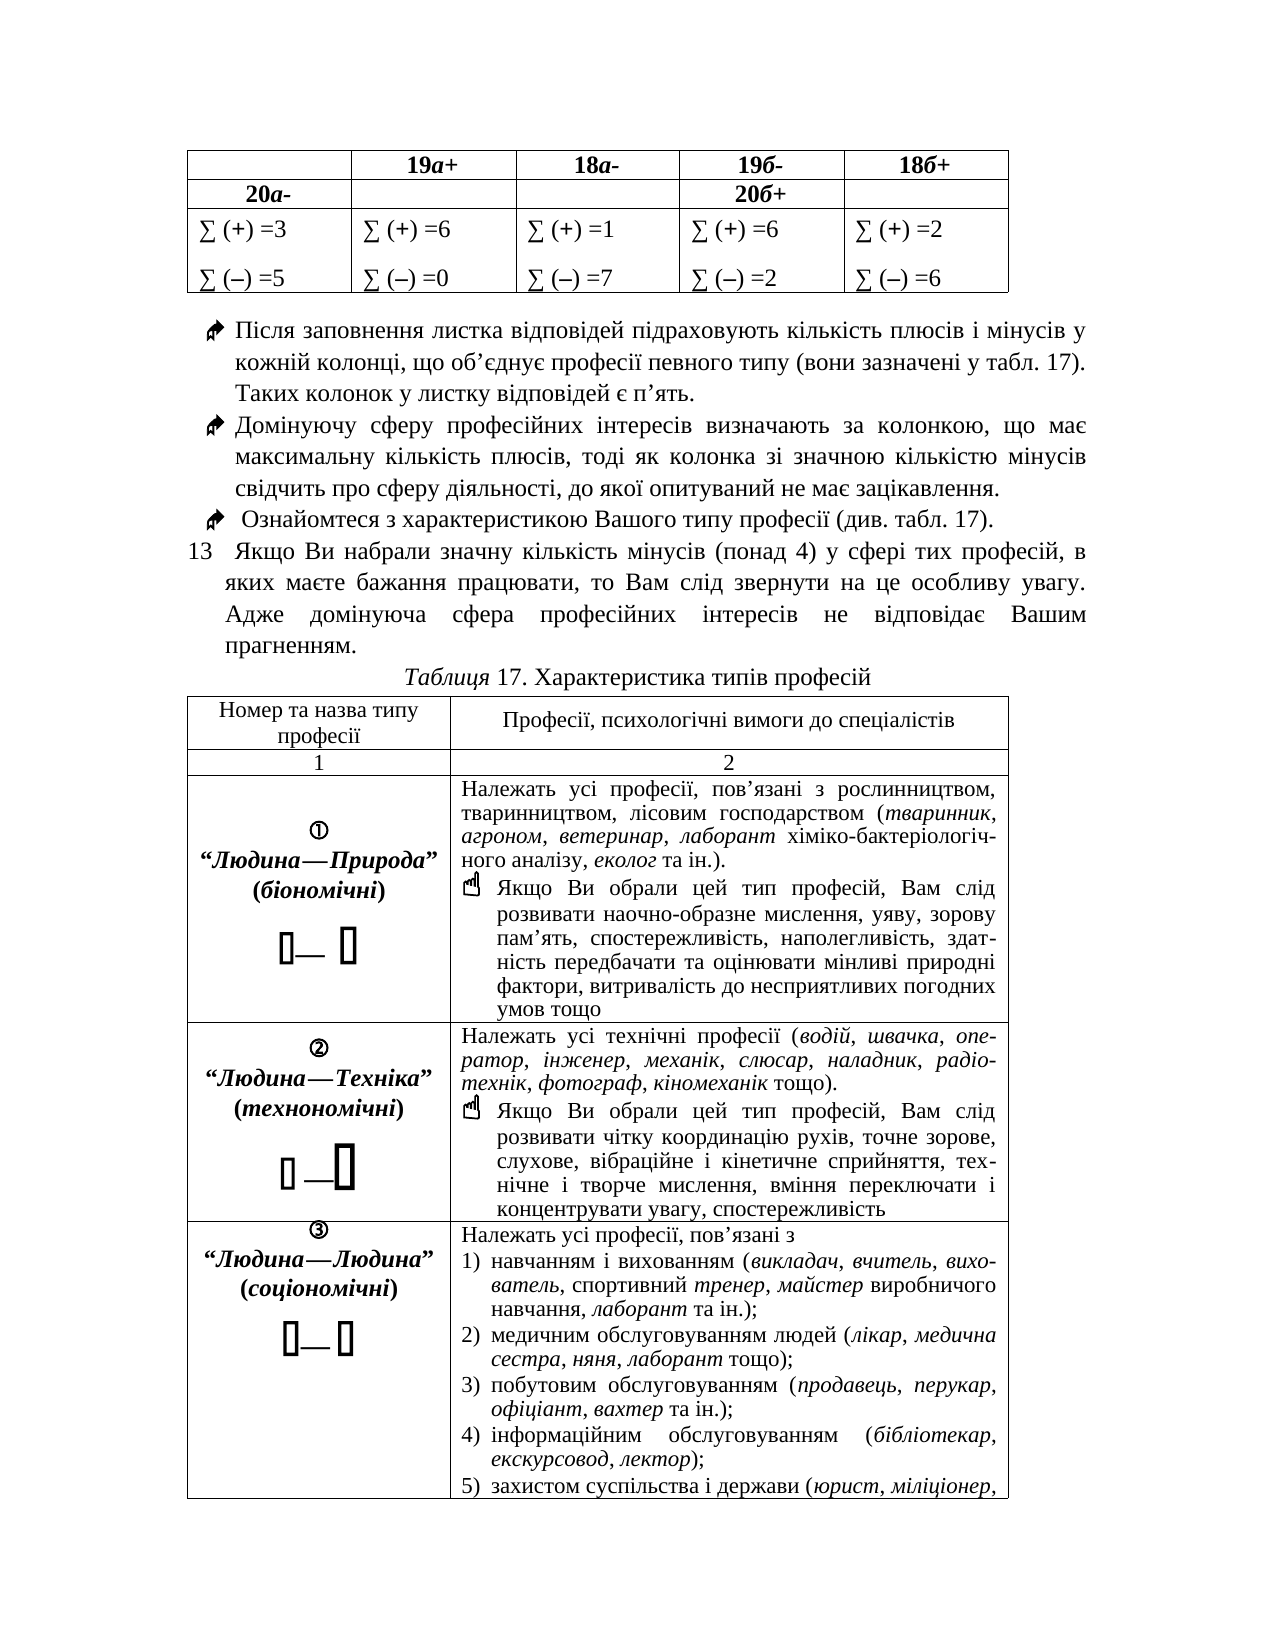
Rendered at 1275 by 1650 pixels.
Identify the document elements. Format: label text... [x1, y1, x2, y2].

table_cell j “Людина — Природа” (біономічні) — P [188, 776, 450, 1022]
table_cell 20а- [188, 180, 351, 208]
table_cell ∑ (+) =2 ∑ (–) =6 [845, 209, 1008, 292]
table_cell 20б+ [680, 180, 844, 208]
list Якщо Ви набрали значну кількість мінусів (понад 4) у сфері тих професій, в яких маєте бажання працювати, то Вам слід звернути на це особливу увагу. Адже домінуюча сфера професійних інтересів не відповідає Вашим прагненням. [187, 536, 1087, 659]
table_cell k “Людина — Техніка” (технономічні)  — [188, 1023, 450, 1221]
table_cell [517, 180, 679, 208]
table_cell Належать усі професії, пов’язані з рослинництвом, тваринництвом, лісовим господарством (тваринник, агроном, ветеринар, лаборант хіміко-бактеріологіч­ного аналізу, еколог та ін.). F Якщо Ви обрали цей тип професій, Вам слід розвивати наочно-образне мислення, уяву, зорову пам’ять, спостережливість, наполегливість, здат­ність передбачати та оцінювати мінливі природні фактори, витривалість до несприятливих погодних умов тощо [451, 776, 1008, 1022]
table_cell 19а+ [352, 151, 516, 179]
table_cell ∑ (+) =3 ∑ (–) =5 [188, 209, 351, 292]
table_cell [845, 180, 1008, 208]
table_cell 19б- [680, 151, 844, 179]
text Таблиця 17. Характеристика типів професій [187, 662, 1087, 691]
text  Домінуючу сферу професійних інтересів визначають за колонкою, що має максимальну кількість плюсів, тоді як колонка зі значною кількістю мінусів свідчить про сферу діяльності, до якої опитуваний не має зацікавлення. [205, 410, 1087, 502]
table_cell l “Людина — Людина” (соціономічні) —  [188, 1222, 450, 1498]
text  Після заповнення листка відповідей підраховують кількість плюсів і мінусів у кожній колонці, що об’єднує професії певного типу (вони зазначені у табл. 17). Таких колонок у листку відповідей є п’ять. [205, 315, 1087, 407]
table_cell [352, 180, 516, 208]
table_cell 18б+ [845, 151, 1008, 179]
table_cell 18а- [517, 151, 679, 179]
table_cell ∑ (+) =6 ∑ (–) =0 [352, 209, 516, 292]
table_cell 2 [451, 750, 1008, 775]
table_cell [188, 151, 351, 179]
table_cell Належать усі технічні професії (водій, швачка, опе­ратор, інженер, механік, слюсар, наладник, радіо­технік, фотограф, кіномеханік тощо). F Якщо Ви обрали цей тип професій, Вам слід розвивати чітку координацію рухів, точне зорове, слухове, вібраційне і кінетичне сприйняття, тех­нічне і творче мислення, вміння переключати і концентрувати увагу, спостережливість [451, 1023, 1008, 1221]
text  Ознайомтеся з характеристикою Вашого типу професії (див. табл. 17). [205, 504, 1087, 533]
table_cell 1 [188, 750, 450, 775]
table_header Професії, психологічні вимоги до спеціалістів [451, 697, 1008, 748]
table_cell ∑ (+) =6 ∑ (–) =2 [680, 209, 844, 292]
table_cell Належать усі професії, пов’язані з 1) навчанням і вихованням (викладач, вчитель, вихо­ватель, спортивний тренер, майстер виробничого навчання, лаборант та ін.); 2) медичним обслуговуванням людей (лікар, медична сестра, няня, лаборант тощо); 3) побутовим обслуговуванням (продавець, перукар, офіціант, вахтер та ін.); 4) інформаційним обслуговуванням (бібліотекар, екскурсовод, лектор); 5) захистом суспільства і держави (юрист, міліціонер, [451, 1222, 1008, 1498]
table_header Номер та назва типу професії [188, 697, 450, 748]
table_cell ∑ (+) =1 ∑ (–) =7 [517, 209, 679, 292]
